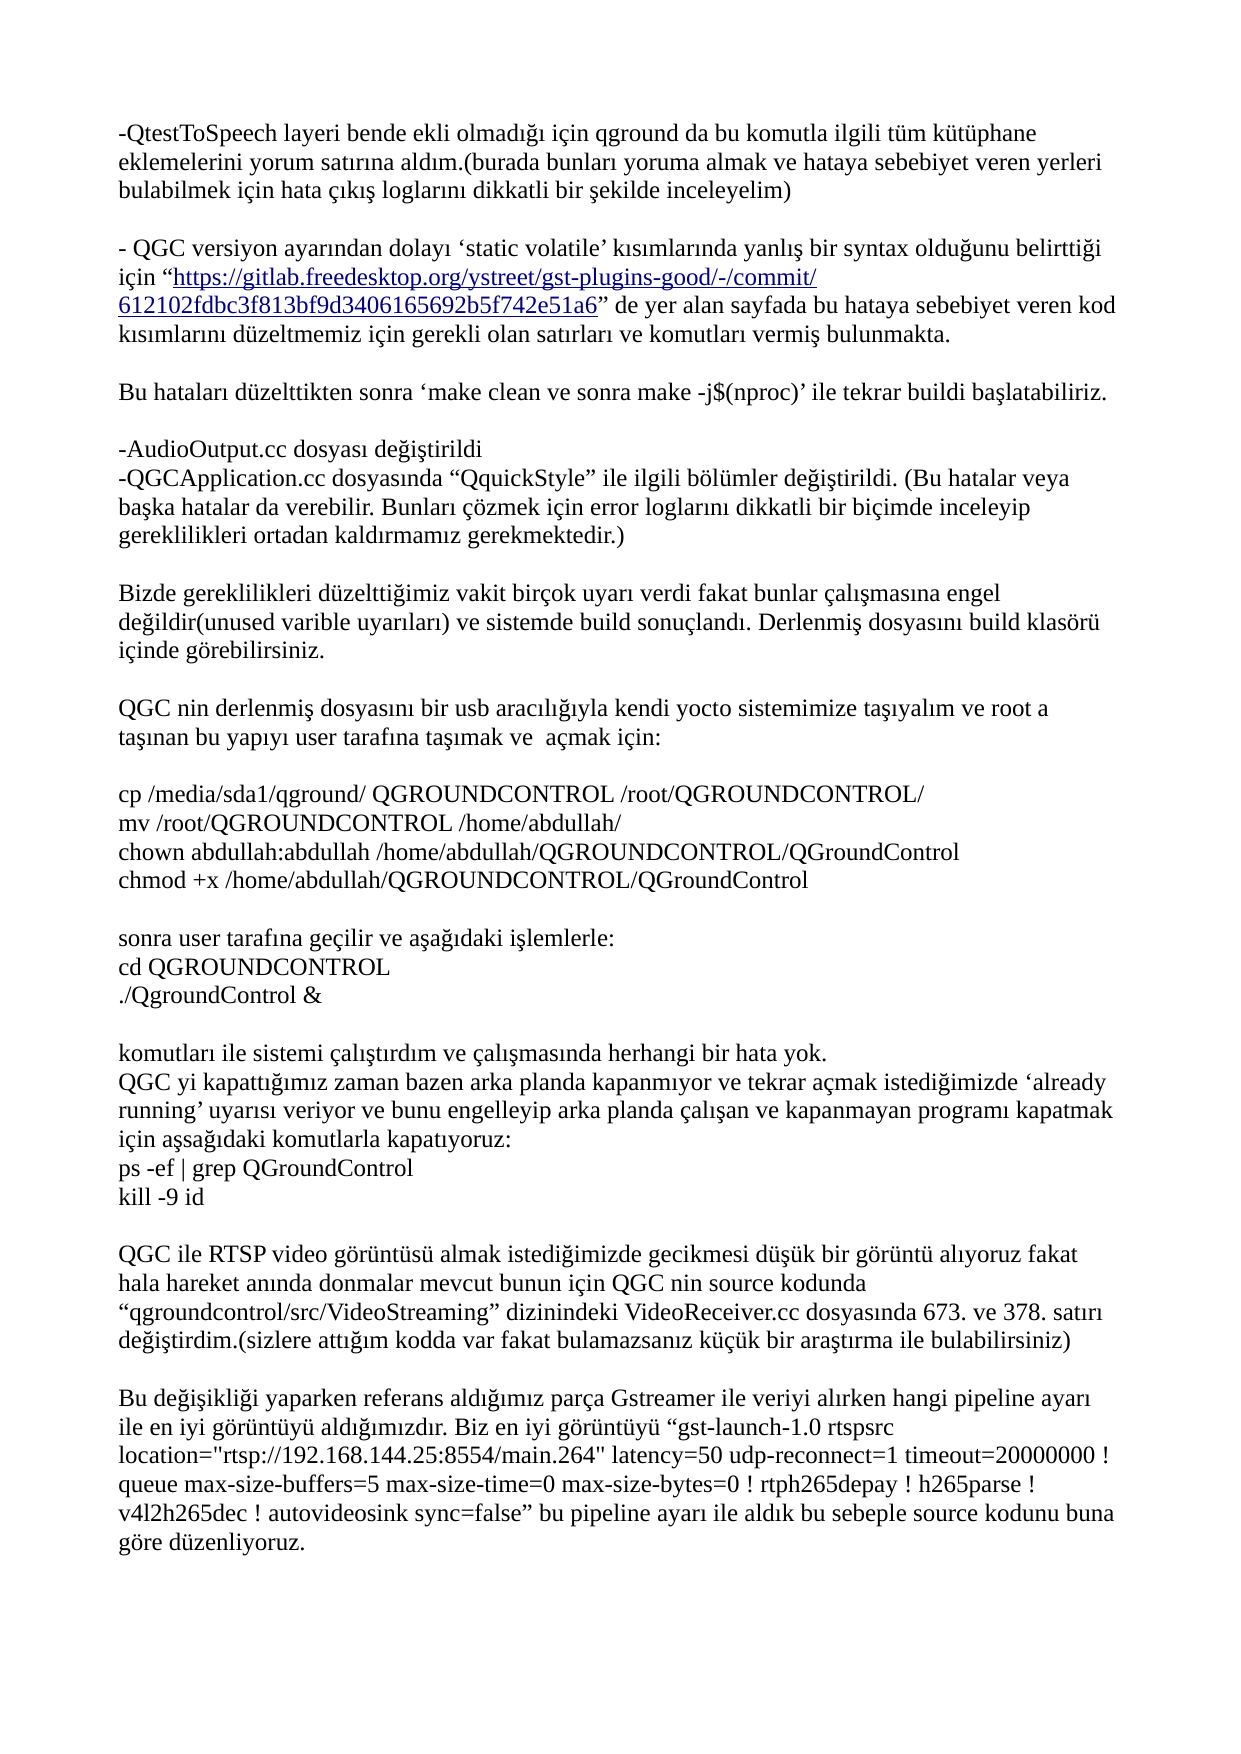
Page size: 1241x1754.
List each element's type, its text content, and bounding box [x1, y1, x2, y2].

text cp /media/sda1/qground/ QGROUNDCONTROL /root/QGROUNDCONTROL/ [118, 779, 1122, 808]
text komutları ile sistemi çalıştırdım ve çalışmasında herhangi bir hata yok. [118, 1038, 1122, 1067]
text -QtestToSpeech layeri bende ekli olmadığı için qground da bu komutla ilgili tüm kütüphane eklemelerini yorum satırına aldım.(burada bunları yoruma almak ve hataya sebebiyet veren yerleri bulabilmek için hata çıkış loglarını dikkatli bir şekilde inceleyelim) [118, 118, 1122, 204]
text ./QgroundControl & [118, 981, 1122, 1009]
text cd QGROUNDCONTROL [118, 952, 1122, 981]
text Bizde gereklilikleri düzelttiğimiz vakit birçok uyarı verdi fakat bunlar çalışmasına engel değildir(unused varible uyarıları) ve sistemde build sonuçlandı. Derlenmiş dosyasını build klasörü içinde görebilirsiniz. [118, 578, 1122, 664]
text mv /root/QGROUNDCONTROL /home/abdullah/ [118, 808, 1122, 837]
text QGC nin derlenmiş dosyasını bir usb aracılığıyla kendi yocto sistemimize taşıyalım ve root a taşınan bu yapıyı user tarafına taşımak ve açmak için: [118, 693, 1122, 751]
text - QGC versiyon ayarından dolayı ‘static volatile’ kısımlarında yanlış bir syntax olduğunu belirttiği için “https://gitlab.freedesktop.org/ystreet/gst-plugins-good/-/commit/612102fdbc3f813bf9d3406165692b5f742e51a6” de yer alan sayfada bu hataya sebebiyet veren kod kısımlarını düzeltmemiz için gerekli olan satırları ve komutları vermiş bulunmakta. [118, 233, 1122, 348]
text -AudioOutput.cc dosyası değiştirildi [118, 434, 1122, 463]
text ps -ef | grep QGroundControl [118, 1153, 1122, 1182]
text kill -9 id [118, 1182, 1122, 1211]
text QGC ile RTSP video görüntüsü almak istediğimizde gecikmesi düşük bir görüntü alıyoruz fakat hala hareket anında donmalar mevcut bunun için QGC nin source kodunda “qgroundcontrol/src/VideoStreaming” dizinindeki VideoReceiver.cc dosyasında 673. ve 378. satırı değiştirdim.(sizlere attığım kodda var fakat bulamazsanız küçük bir araştırma ile bulabilirsiniz) [118, 1239, 1122, 1354]
text chmod +x /home/abdullah/QGROUNDCONTROL/QGroundControl [118, 866, 1122, 894]
text Bu değişikliği yaparken referans aldığımız parça Gstreamer ile veriyi alırken hangi pipeline ayarı ile en iyi görüntüyü aldığımızdır. Biz en iyi görüntüyü “gst-launch-1.0 rtspsrc location="rtsp://192.168.144.25:8554/main.264" latency=50 udp-reconnect=1 timeout=20000000 ! queue max-size-buffers=5 max-size-time=0 max-size-bytes=0 ! rtph265depay ! h265parse ! v4l2h265dec ! autovideosink sync=false” bu pipeline ayarı ile aldık bu sebeple source kodunu buna göre düzenliyoruz. [118, 1383, 1122, 1556]
text chown abdullah:abdullah /home/abdullah/QGROUNDCONTROL/QGroundControl [118, 837, 1122, 866]
text -QGCApplication.cc dosyasında “QquickStyle” ile ilgili bölümler değiştirildi. (Bu hatalar veya başka hatalar da verebilir. Bunları çözmek için error loglarını dikkatli bir biçimde inceleyip gereklilikleri ortadan kaldırmamız gerekmektedir.) [118, 463, 1122, 549]
text QGC yi kapattığımız zaman bazen arka planda kapanmıyor ve tekrar açmak istediğimizde ‘already running’ uyarısı veriyor ve bunu engelleyip arka planda çalışan ve kapanmayan programı kapatmak için aşsağıdaki komutlarla kapatıyoruz: [118, 1067, 1122, 1153]
text sonra user tarafına geçilir ve aşağıdaki işlemlerle: [118, 923, 1122, 952]
text Bu hataları düzelttikten sonra ‘make clean ve sonra make -j$(nproc)’ ile tekrar buildi başlatabiliriz. [118, 377, 1122, 406]
